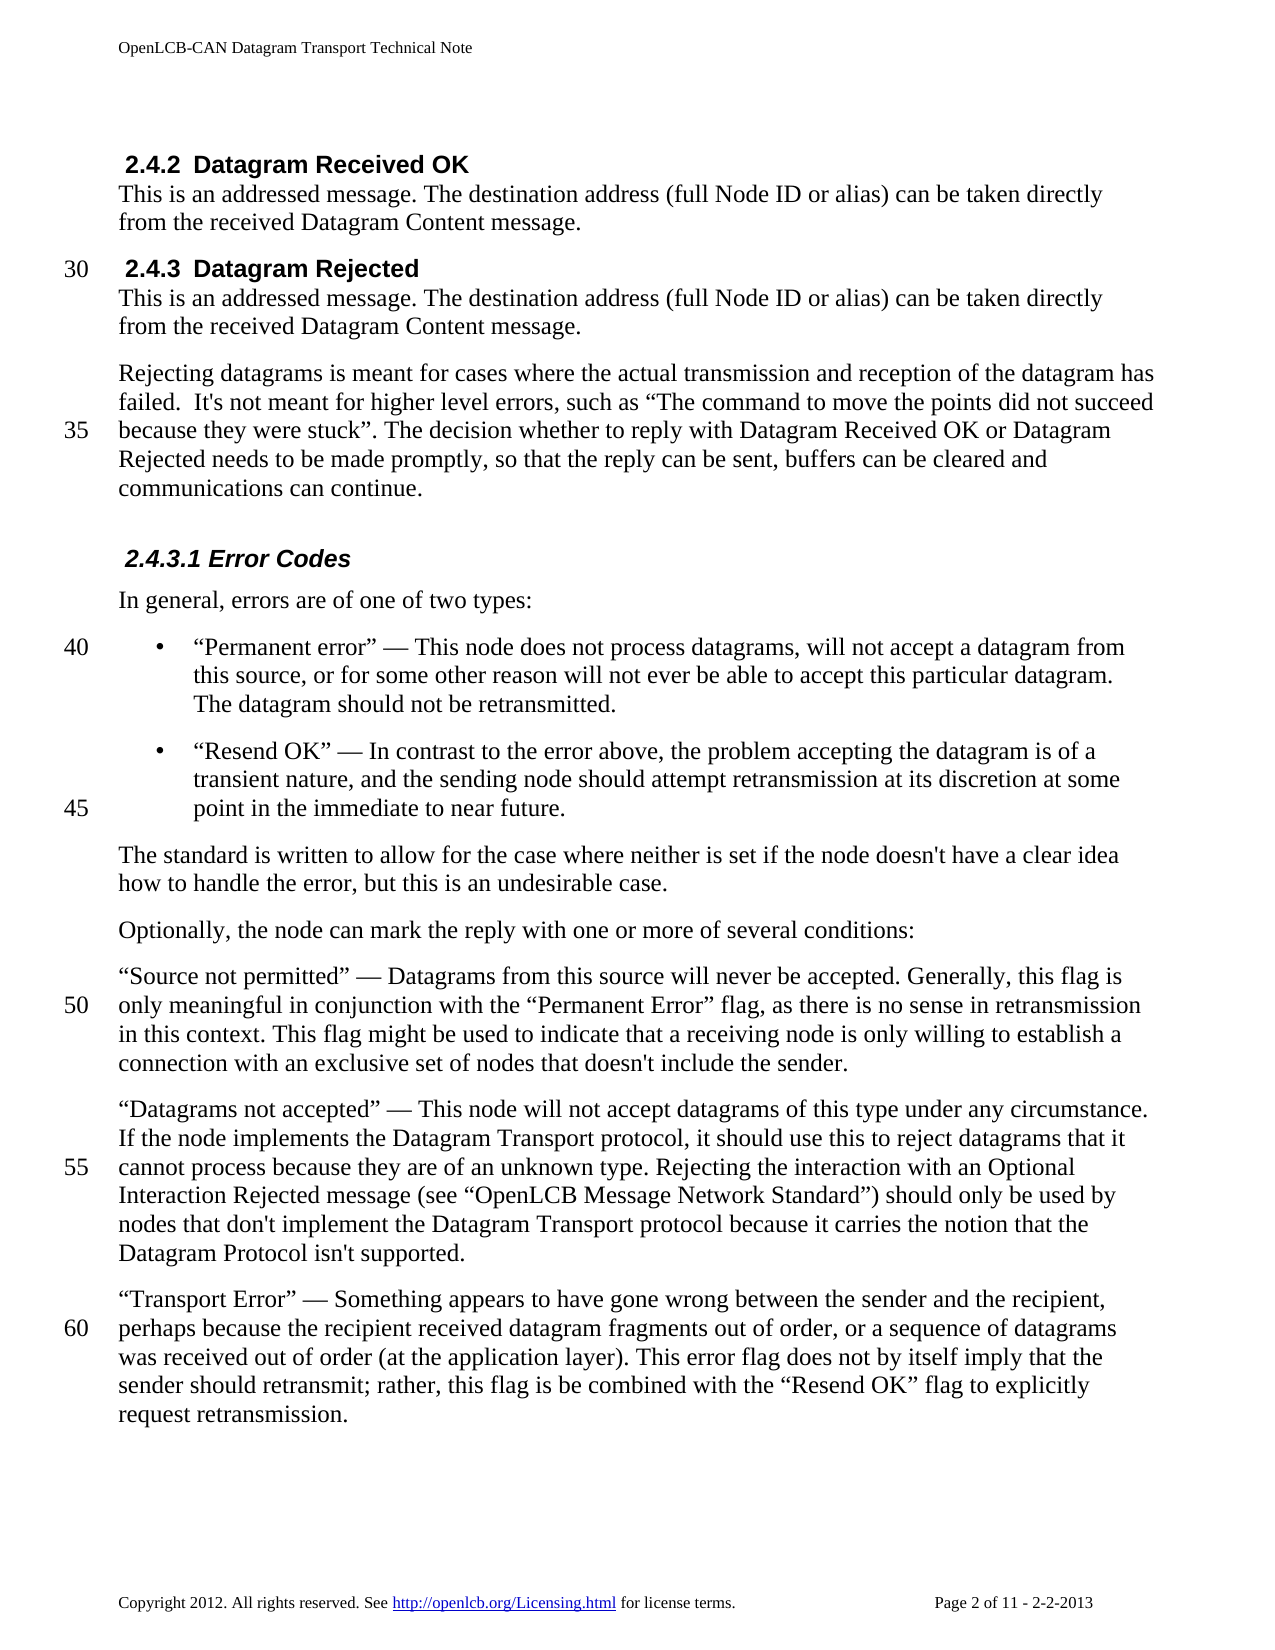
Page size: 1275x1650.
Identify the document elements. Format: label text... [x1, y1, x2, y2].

text “Source not permitted” — Datagrams from this source will never be accepted. Generally, this flag is only meaningful in conjunction with the “Permanent Error” flag, as there is no sense in retransmission in this context. This flag might be used to indicate that a receiving node is only willing to establish a connection with an exclusive set of nodes that doesn't include the sender. [118, 961, 1157, 1076]
text This is an addressed message. The destination address (full Node ID or alias) can be taken directly from the received Datagram Content message. [118, 283, 1157, 340]
subtitle Datagram Received OK [118, 150, 1157, 179]
list “Permanent error” — This node does not process datagrams, will not accept a datagram from this source, or for some other reason will not ever be able to accept this particular datagram. The datagram should not be retransmitted. [156, 632, 1157, 718]
text Optionally, the node can mark the reply with one or more of several conditions: [118, 915, 1157, 944]
text The standard is written to allow for the case where neither is set if the node doesn't have a clear idea how to handle the error, but this is an undesirable case. [118, 840, 1157, 897]
text This is an addressed message. The destination address (full Node ID or alias) can be taken directly from the received Datagram Content message. [118, 179, 1157, 236]
text “Transport Error” — Something appears to have gone wrong between the sender and the recipient, perhaps because the recipient received datagram fragments out of order, or a sequence of datagrams was received out of order (at the application layer). This error flag does not by itself imply that the sender should retransmit; rather, this flag is be combined with the “Resend OK” flag to explicitly request retransmission. [118, 1284, 1157, 1428]
text Rejecting datagrams is meant for cases where the actual transmission and reception of the datagram has failed. It's not meant for higher level errors, such as “The command to move the points did not succeed because they were stuck”. The decision whether to reply with Datagram Received OK or Datagram Rejected needs to be made promptly, so that the reply can be sent, buffers can be cleared and communications can continue. [118, 358, 1157, 502]
list “Resend OK” — In contrast to the error above, the problem accepting the datagram is of a transient nature, and the sending node should attempt retransmission at its discretion at some point in the immediate to near future. [156, 736, 1157, 822]
text “Datagrams not accepted” — This node will not accept datagrams of this type under any circumstance. If the node implements the Datagram Transport protocol, it should use this to reject datagrams that it cannot process because they are of an unknown type. Rejecting the interaction with an Optional Interaction Rejected message (see “OpenLCB Message Network Standard”) should only be used by nodes that don't implement the Datagram Transport protocol because it carries the notion that the Datagram Protocol isn't supported. [118, 1094, 1157, 1267]
text In general, errors are of one of two types: [118, 585, 1157, 614]
subtitle Error Codes [118, 544, 1157, 573]
subtitle Datagram Rejected [118, 254, 1157, 283]
